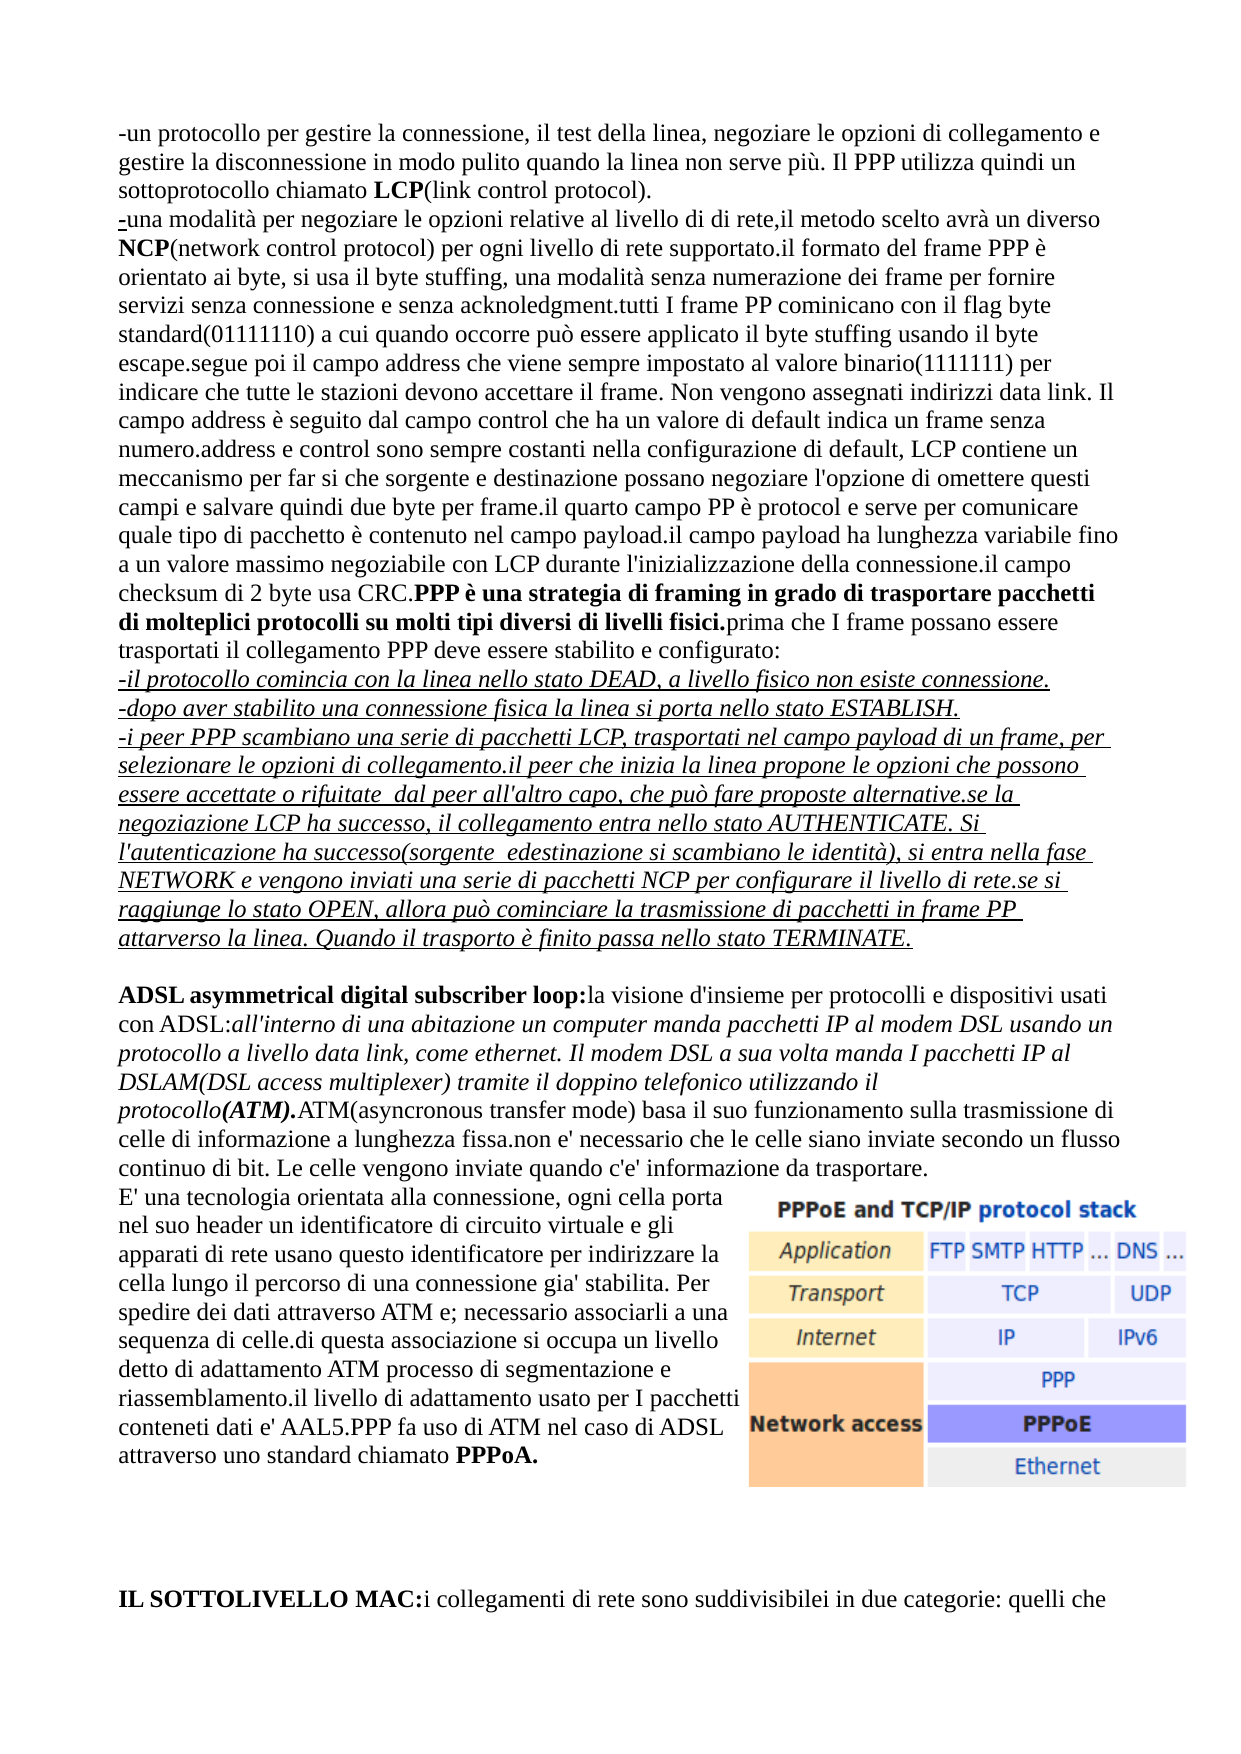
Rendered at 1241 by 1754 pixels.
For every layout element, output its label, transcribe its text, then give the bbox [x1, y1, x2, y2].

text -dopo aver stabilito una connessione fisica la linea si porta nello stato ESTABLISH. [118, 693, 1122, 722]
text -una modalità per negoziare le opzioni relative al livello di di rete,il metodo scelto avrà un diverso NCP(network control protocol) per ogni livello di rete supportato.il formato del frame PPP è orientato ai byte, si usa il byte stuffing, una modalità senza numerazione dei frame per fornire servizi senza connessione e senza acknoledgment.tutti I frame PP cominicano con il flag byte standard(01111110) a cui quando occorre può essere applicato il byte stuffing usando il byte escape.segue poi il campo address che viene sempre impostato al valore binario(1111111) per indicare che tutte le stazioni devono accettare il frame. Non vengono assegnati indirizzi data link. Il campo address è seguito dal campo control che ha un valore di default indica un frame senza numero.address e control sono sempre costanti nella configurazione di default, LCP contiene un meccanismo per far si che sorgente e destinazione possano negoziare l'opzione di omettere questi campi e salvare quindi due byte per frame.il quarto campo PP è protocol e serve per comunicare quale tipo di pacchetto è contenuto nel campo payload.il campo payload ha lunghezza variabile fino a un valore massimo negoziabile con LCP durante l'inizializzazione della connessione.il campo checksum di 2 byte usa CRC.PPP è una strategia di framing in grado di trasportare pacchetti di molteplici protocolli su molti tipi diversi di livelli fisici.prima che I frame possano essere trasportati il collegamento PPP deve essere stabilito e configurato: [118, 204, 1122, 664]
text -un protocollo per gestire la connessione, il test della linea, negoziare le opzioni di collegamento e gestire la disconnessione in modo pulito quando la linea non serve più. Il PPP utilizza quindi un sottoprotocollo chiamato LCP(link control protocol). [118, 118, 1122, 204]
picture [748, 1191, 1189, 1487]
text E' una tecnologia orientata alla connessione, ogni cella porta [118, 1182, 1122, 1211]
text IL SOTTOLIVELLO MAC:i collegamenti di rete sono suddivisibilei in due categorie: quelli che [118, 1584, 1122, 1613]
text -il protocollo comincia con la linea nello stato DEAD, a livello fisico non esiste connessione. [118, 664, 1122, 693]
text ADSL asymmetrical digital subscriber loop:la visione d'insieme per protocolli e dispositivi usati con ADSL:all'interno di una abitazione un computer manda pacchetti IP al modem DSL usando un protocollo a livello data link, come ethernet. Il modem DSL a sua volta manda I pacchetti IP al DSLAM(DSL access multiplexer) tramite il doppino telefonico utilizzando il protocollo(ATM).ATM(asyncronous transfer mode) basa il suo funzionamento sulla trasmissione di celle di informazione a lunghezza fissa.non e' necessario che le celle siano inviate secondo un flusso continuo di bit. Le celle vengono inviate quando c'e' informazione da trasportare. [118, 981, 1122, 1182]
text -i peer PPP scambiano una serie di pacchetti LCP, trasportati nel campo payload di un frame, per selezionare le opzioni di collegamento.il peer che inizia la linea propone le opzioni che possono essere accettate o rifuitate dal peer all'altro capo, che può fare proposte alternative.se la negoziazione LCP ha successo, il collegamento entra nello stato AUTHENTICATE. Si l'autenticazione ha successo(sorgente edestinazione si scambiano le identità), si entra nella fase NETWORK e vengono inviati una serie di pacchetti NCP per configurare il livello di rete.se si raggiunge lo stato OPEN, allora può cominciare la trasmissione di pacchetti in frame PP attarverso la linea. Quando il trasporto è finito passa nello stato TERMINATE. [118, 722, 1122, 952]
text nel suo header un identificatore di circuito virtuale e gli apparati di rete usano questo identificatore per indirizzare la cella lungo il percorso di una connessione gia' stabilita. Per spedire dei dati attraverso ATM e; necessario associarli a una sequenza di celle.di questa associazione si occupa un livello detto di adattamento ATM processo di segmentazione e riassemblamento.il livello di adattamento usato per I pacchetti conteneti dati e' AAL5.PPP fa uso di ATM nel caso di ADSL attraverso uno standard chiamato PPPoA. [118, 1211, 748, 1469]
